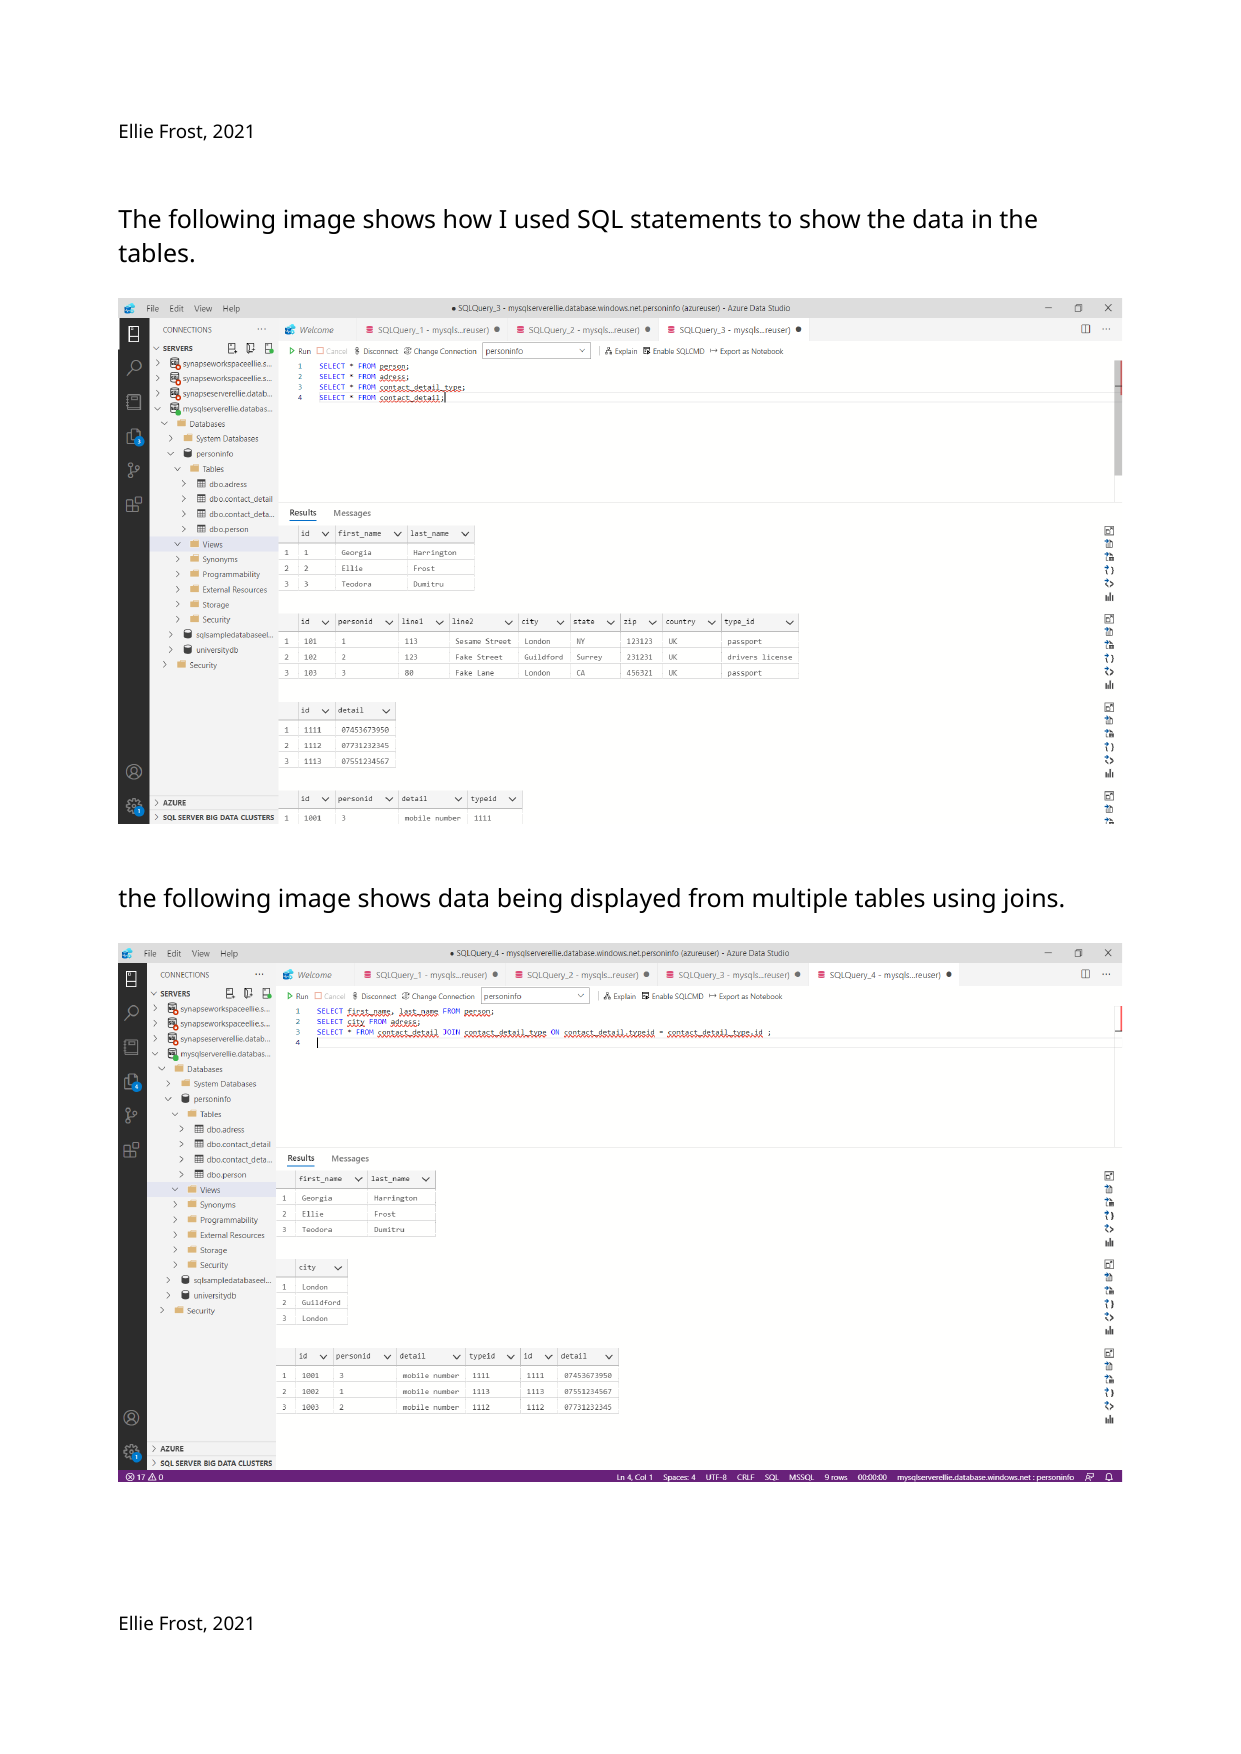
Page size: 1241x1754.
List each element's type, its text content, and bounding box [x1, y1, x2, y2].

picture [118, 943, 1123, 1482]
text The following image shows how I used SQL statements to show the data in the tables. [118, 173, 1122, 270]
text the following image shows data being displayed from multiple tables using joins. [118, 881, 1122, 915]
picture [118, 298, 1123, 824]
